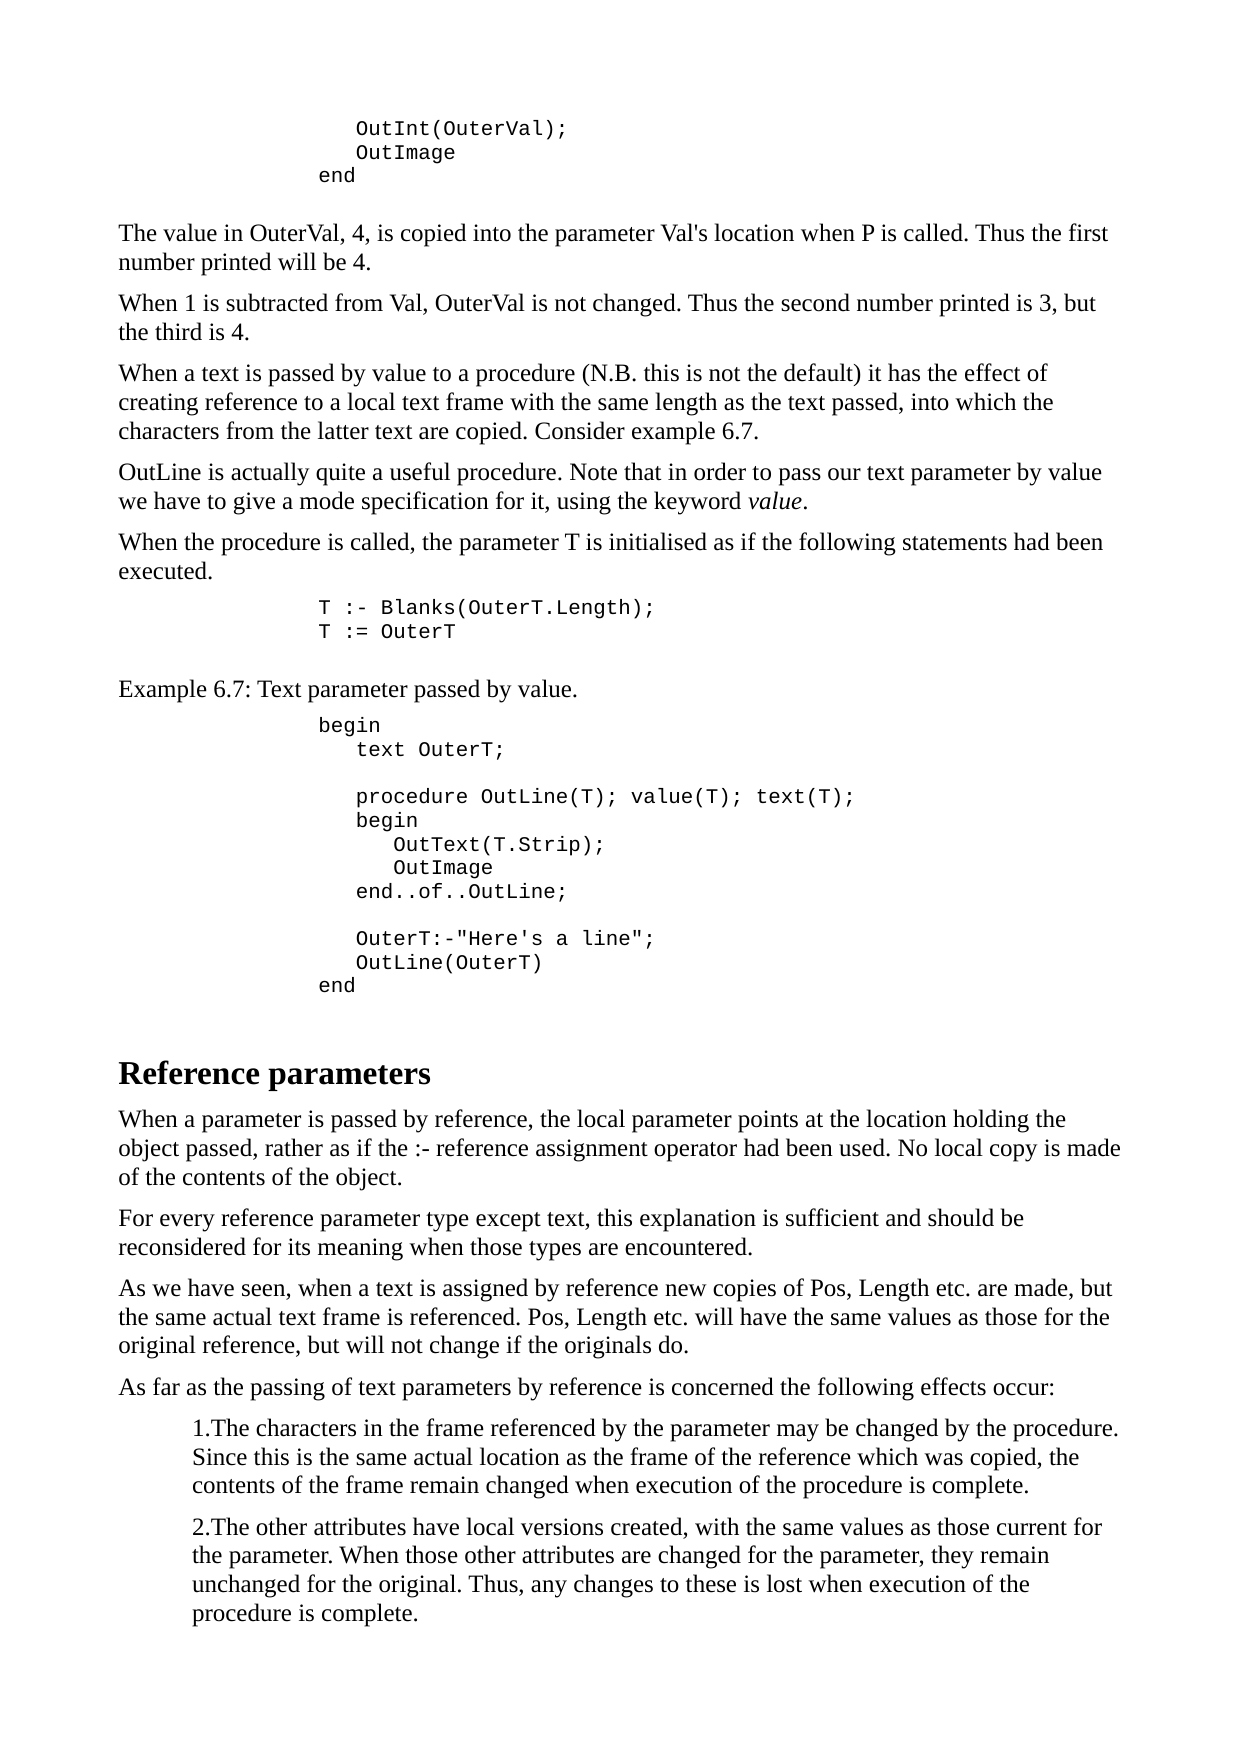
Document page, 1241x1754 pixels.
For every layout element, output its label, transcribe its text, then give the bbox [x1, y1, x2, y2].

text When a parameter is passed by reference, the local parameter points at the location holding the object passed, rather as if the :- reference assignment operator had been used. No local copy is made of the contents of the object. [118, 1104, 1122, 1191]
list The other attributes have local versions created, with the same values as those current for the parameter. When those other attributes are changed for the parameter, they remain unchanged for the original. Thus, any changes to these is lost when execution of the procedure is complete. [118, 1512, 1122, 1627]
text OutText(T.Strip); [118, 833, 1122, 857]
text For every reference parameter type except text, this explanation is sufficient and should be reconsidered for its meaning when those types are encountered. [118, 1203, 1122, 1261]
text Example 6.7: Text parameter passed by value. [118, 674, 1122, 703]
text When 1 is subtracted from Val, OuterVal is not changed. Thus the second number printed is 3, but the third is 4. [118, 288, 1122, 346]
text T := OuterT [118, 621, 1122, 644]
text procedure OutLine(T); value(T); text(T); [118, 786, 1122, 810]
list The characters in the frame referenced by the parameter may be changed by the procedure. Since this is the same actual location as the frame of the reference which was copied, the contents of the frame remain changed when execution of the procedure is complete. [118, 1413, 1122, 1499]
text When the procedure is called, the parameter T is initialised as if the following statements had been executed. [118, 527, 1122, 585]
text end [118, 165, 1122, 189]
text OutImage [118, 857, 1122, 881]
text When a text is passed by value to a procedure (N.B. this is not the default) it has the effect of creating reference to a local text frame with the same length as the text passed, into which the characters from the latter text are copied. Consider example 6.7. [118, 358, 1122, 445]
text text OuterT; [118, 739, 1122, 763]
text T :- Blanks(OuterT.Length); [118, 597, 1122, 621]
text OuterT:-"Here's a line"; [118, 928, 1122, 952]
text The value in OuterVal, 4, is copied into the parameter Val's location when P is called. Thus the first number printed will be 4. [118, 218, 1122, 276]
text As we have seen, when a text is assigned by reference new copies of Pos, Length etc. are made, but the same actual text frame is referenced. Pos, Length etc. will have the same values as those for the original reference, but will not change if the originals do. [118, 1273, 1122, 1359]
subtitle Reference parameters [118, 1053, 1122, 1092]
text begin [118, 715, 1122, 739]
text end..of..OutLine; [118, 881, 1122, 904]
text As far as the passing of text parameters by reference is concerned the following effects occur: [118, 1372, 1122, 1401]
text OutInt(OuterVal); [118, 118, 1122, 142]
text OutImage [118, 142, 1122, 165]
text begin [118, 810, 1122, 833]
text OutLine(OuterT) [118, 952, 1122, 975]
text end [118, 975, 1122, 999]
text OutLine is actually quite a useful procedure. Note that in order to pass our text parameter by value we have to give a mode specification for it, using the keyword value. [118, 457, 1122, 515]
